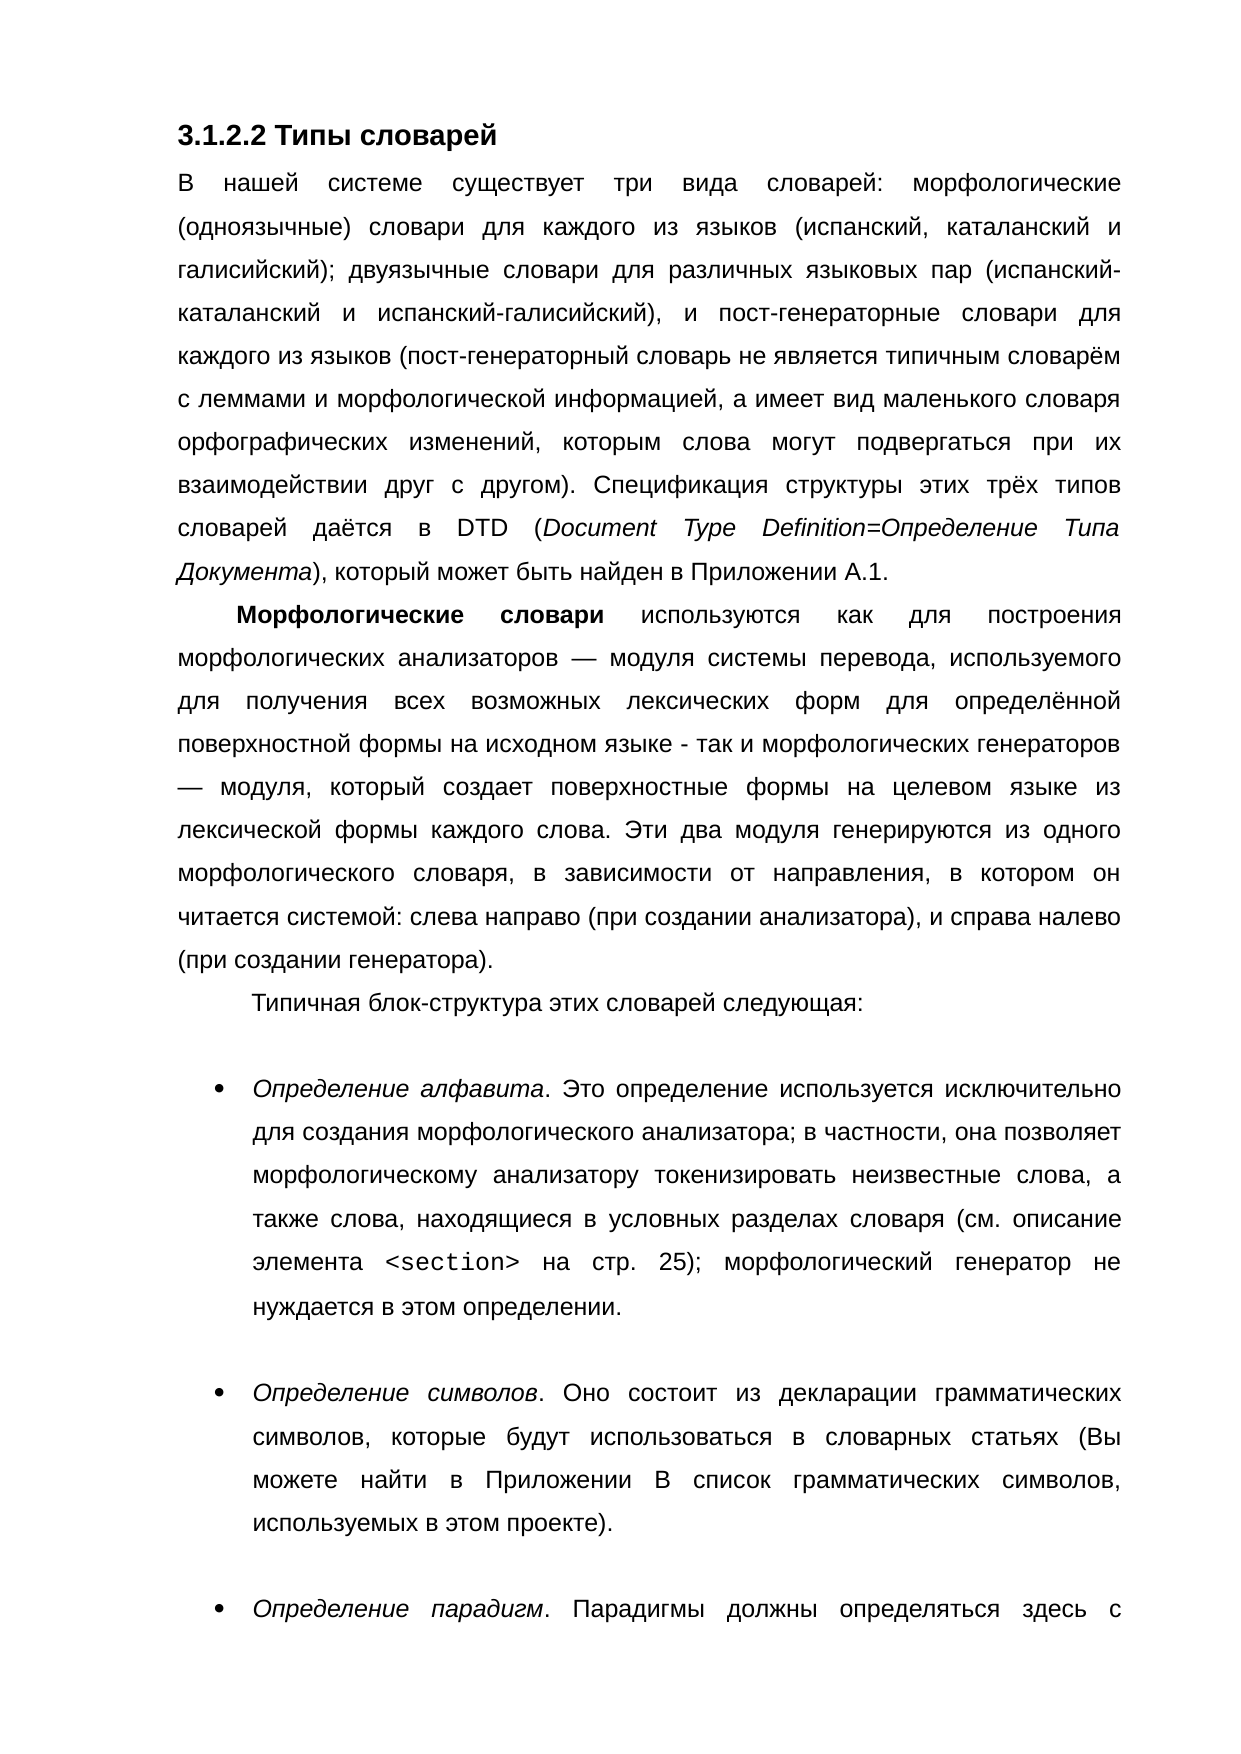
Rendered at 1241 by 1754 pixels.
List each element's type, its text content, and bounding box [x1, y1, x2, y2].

list Определение парадигм. Парадигмы должны определяться здесь с [215, 1594, 1122, 1623]
text 3.1.2.2 Типы словарей [177, 118, 1122, 152]
list Определение алфавита. Это определение используется исключительно для создания морфологического анализатора; в частности, она позволяет морфологическому анализатору токенизировать неизвестные слова, а также слова, находящиеся в условных разделах словаря (см. описание элемента <section> на стр. 25); морфологический генератор не нуждается в этом определении. [215, 1074, 1122, 1321]
list Определение символов. Оно состоит из декларации грамматических символов, которые будут использоваться в словарных статьях (Вы можете найти в Приложении B список грамматических символов, используемых в этом проекте). [215, 1378, 1122, 1536]
text В нашей системе существует три вида словарей: морфологические (одноязычные) словари для каждого из языков (испанский, каталанский и галисийский); двуязычные словари для различных языковых пар (испанский-каталанский и испанский-галисийский), и пост-генераторные словари для каждого из языков (пост-генераторный словарь не является типичным словарём с леммами и морфологической информацией, а имеет вид маленького словаря орфографических изменений, которым слова могут подвергаться при их взаимодействии друг с другом). Спецификация структуры этих трёх типов словарей даётся в DTD (Document Type Definition=Определение Типа Документа), который может быть найден в Приложении A.1. [177, 168, 1122, 585]
text Типичная блок-структура этих словарей следующая: [177, 988, 1122, 1017]
text Морфологические словари используются как для построения морфологических анализаторов — модуля системы перевода, используемого для получения всех возможных лексических форм для определённой поверхностной формы на исходном языке - так и морфологических генераторов — модуля, который создает поверхностные формы на целевом языке из лексической формы каждого слова. Эти два модуля генерируются из одного морфологического словаря, в зависимости от направления, в котором он читается системой: слева направо (при создании анализатора), и справа налево (при создании генератора). [177, 600, 1122, 973]
